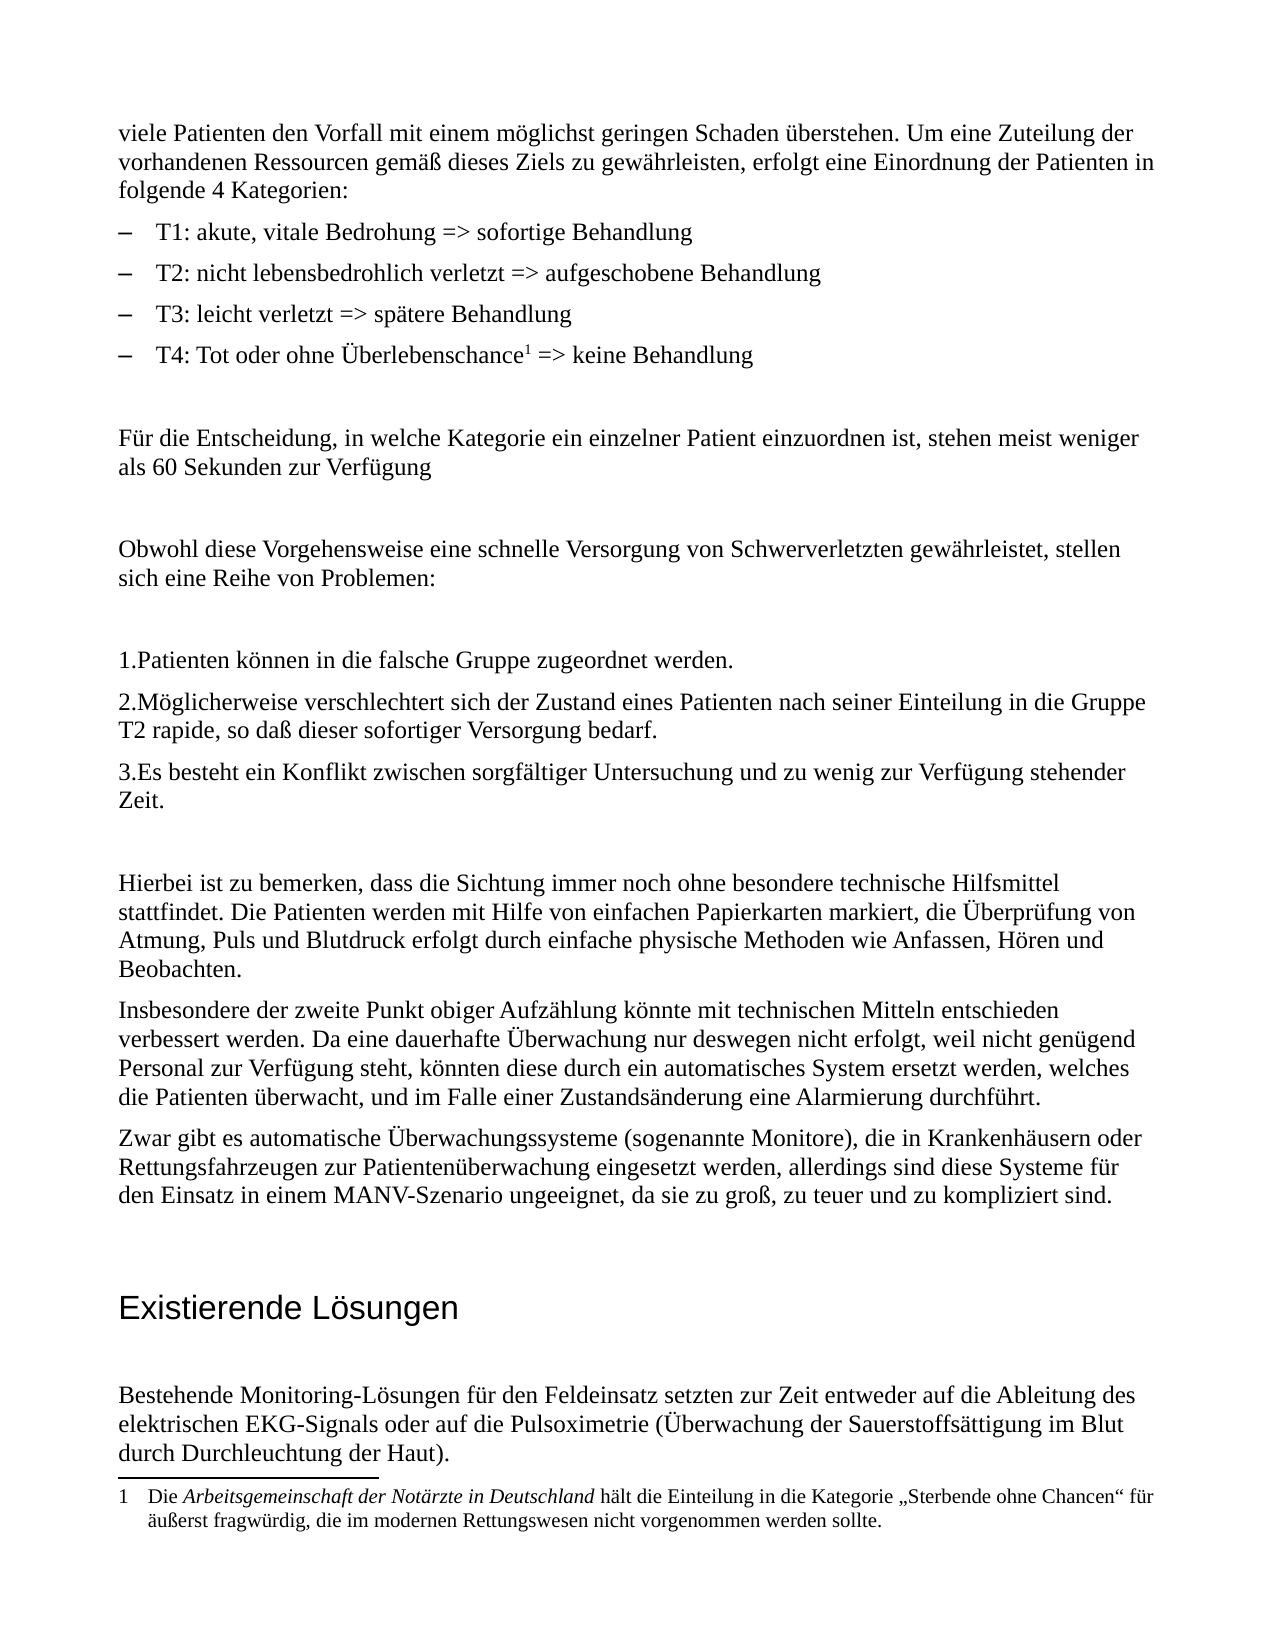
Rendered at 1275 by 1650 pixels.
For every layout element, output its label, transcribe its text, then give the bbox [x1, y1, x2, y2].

list Möglicherweise verschlechtert sich der Zustand eines Patienten nach seiner Einteilung in die Gruppe T2 rapide, so daß dieser sofortiger Versorgung bedarf. [118, 687, 1157, 744]
text Zwar gibt es automatische Überwachungssysteme (sogenannte Monitore), die in Krankenhäusern oder Rettungsfahrzeugen zur Patientenüberwachung eingesetzt werden, allerdings sind diese Systeme für den Einsatz in einem MANV-Szenario ungeeignet, da sie zu groß, zu teuer und zu kompliziert sind. [118, 1123, 1157, 1209]
text Obwohl diese Vorgehensweise eine schnelle Versorgung von Schwerverletzten gewährleistet, stellen sich eine Reihe von Problemen: [118, 534, 1157, 592]
text viele Patienten den Vorfall mit einem möglichst geringen Schaden überstehen. Um eine Zuteilung der vorhandenen Ressourcen gemäß dieses Ziels zu gewährleisten, erfolgt eine Einordnung der Patienten in folgende 4 Kategorien: [118, 118, 1157, 204]
list Es besteht ein Konflikt zwischen sorgfältiger Untersuchung und zu wenig zur Verfügung stehender Zeit. [118, 757, 1157, 814]
text Hierbei ist zu bemerken, dass die Sichtung immer noch ohne besondere technische Hilfsmittel stattfindet. Die Patienten werden mit Hilfe von einfachen Papierkarten markiert, die Überprüfung von Atmung, Puls und Blutdruck erfolgt durch einfache physische Methoden wie Anfassen, Hören und Beobachten. [118, 868, 1157, 983]
text Bestehende Monitoring-Lösungen für den Feldeinsatz setzten zur Zeit entweder auf die Ableitung des elektrischen EKG-Signals oder auf die Pulsoximetrie (Überwachung der Sauerstoffsättigung im Blut durch Durchleuchtung der Haut). [118, 1381, 1157, 1467]
list Patienten können in die falsche Gruppe zugeordnet werden. [118, 646, 1157, 674]
text Insbesondere der zweite Punkt obiger Aufzählung könnte mit technischen Mitteln entschieden verbessert werden. Da eine dauerhafte Überwachung nur deswegen nicht erfolgt, weil nicht genügend Personal zur Verfügung steht, könnten diese durch ein automatisches System ersetzt werden, welches die Patienten überwacht, und im Falle einer Zustandsänderung eine Alarmierung durchführt. [118, 996, 1157, 1111]
list Die Arbeitsgemeinschaft der Notärzte in Deutschland hält die Einteilung in die Kategorie „Sterbende ohne Chancen“ für äußerst fragwürdig, die im modernen Rettungswesen nicht vorgenommen werden sollte. [118, 1484, 1157, 1532]
text Für die Entscheidung, in welche Kategorie ein einzelner Patient einzuordnen ist, stehen meist weniger als 60 Sekunden zur Verfügung [118, 423, 1157, 481]
list T1: akute, vitale Bedrohung => sofortige Behandlung [118, 217, 1157, 246]
list T4: Tot oder ohne Überlebenschance => keine Behandlung [118, 341, 1157, 369]
list T2: nicht lebensbedrohlich verletzt => aufgeschobene Behandlung [118, 258, 1157, 287]
subtitle Existierende Lösungen [118, 1288, 1157, 1327]
list T3: leicht verletzt => spätere Behandlung [118, 299, 1157, 328]
